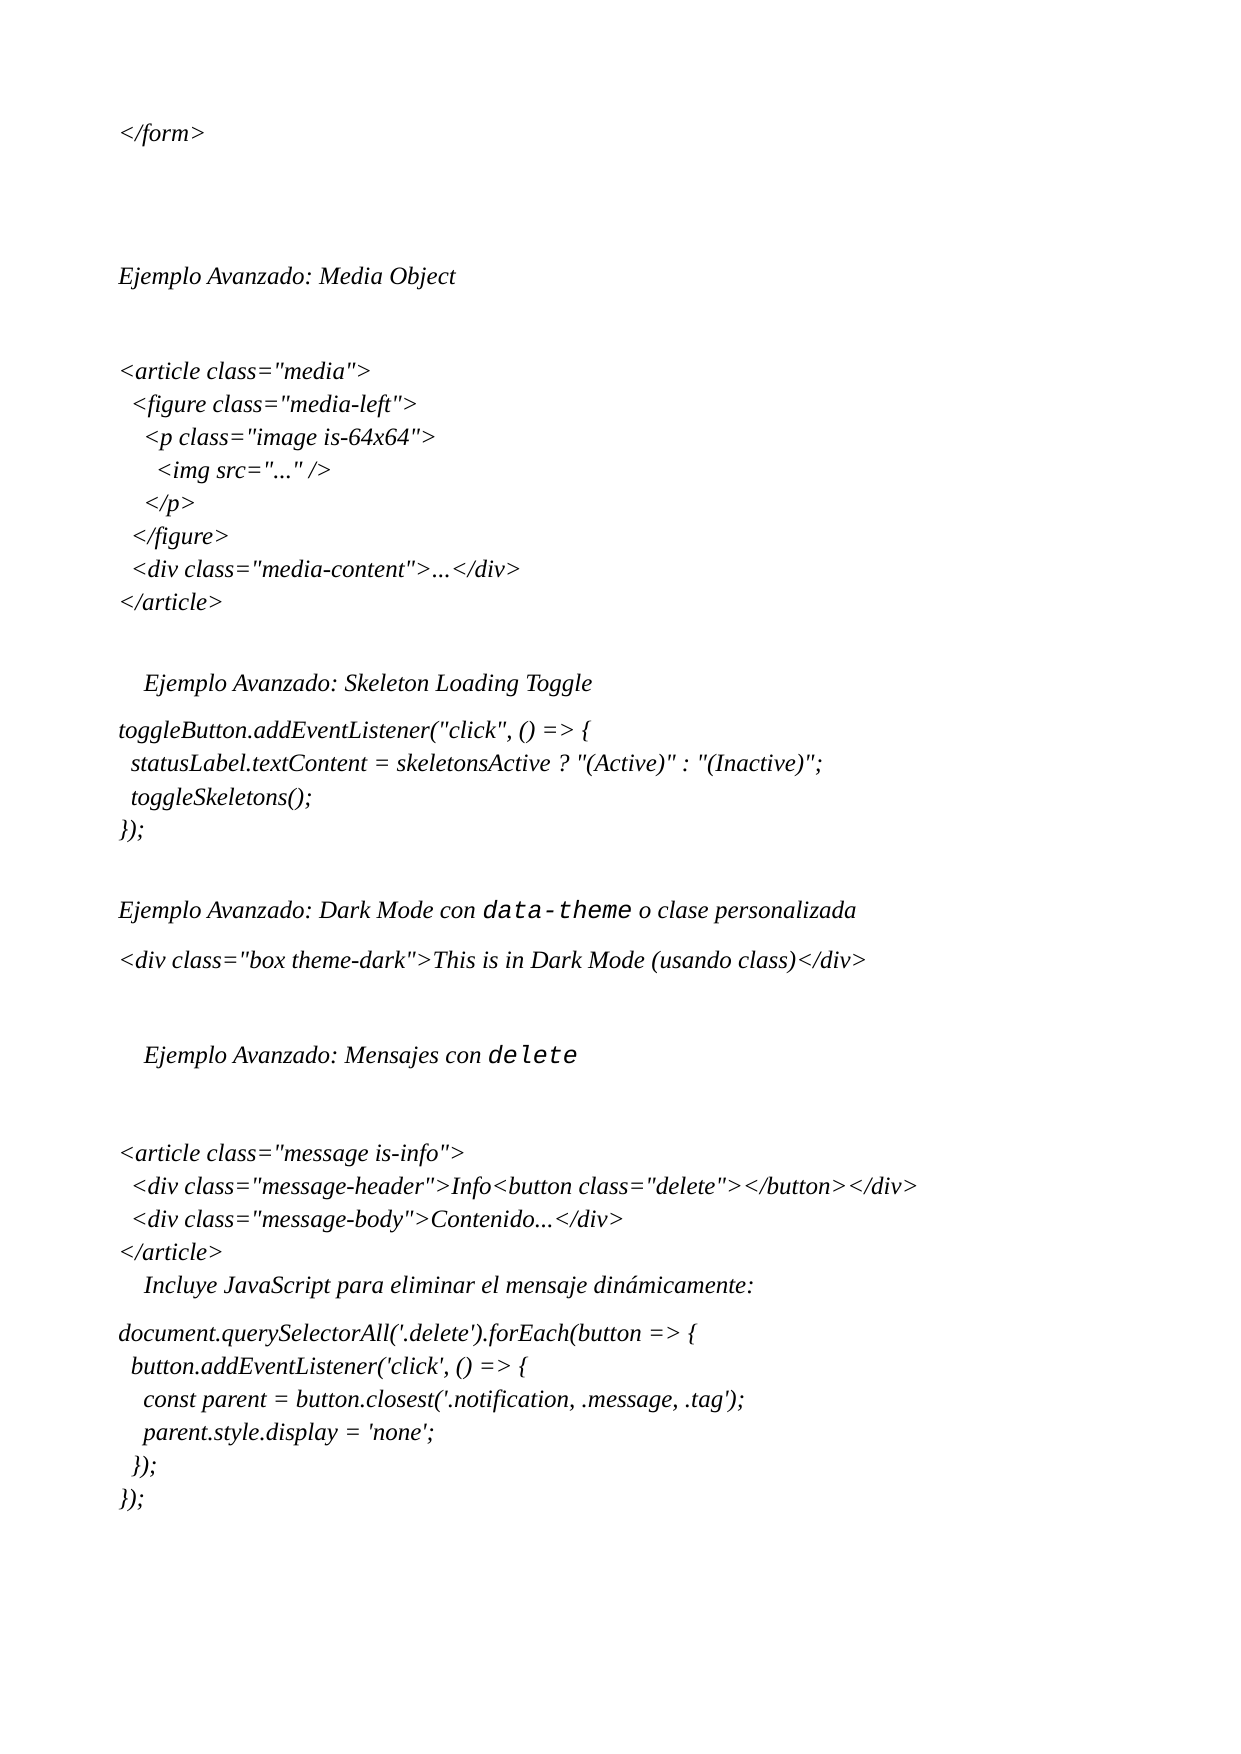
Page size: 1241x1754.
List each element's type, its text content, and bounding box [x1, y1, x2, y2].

text document.querySelectorAll('.delete').forEach(button => { button.addEventListener('click', () => { const parent = button.closest('.notification, .message, .tag'); parent.style.display = 'none'; }); }); [118, 1318, 1122, 1544]
text Ejemplo Avanzado: Dark Mode con data-theme o clase personalizada [118, 895, 1122, 926]
text 🔹 Ejemplo Avanzado: Mensajes con delete [118, 1040, 1122, 1071]
text Ejemplo Avanzado: Media Object [118, 261, 1122, 290]
text toggleButton.addEventListener("click", () => { statusLabel.textContent = skeletonsActive ? "(Active)" : "(Inactive)"; toggleSkeletons(); }); [118, 716, 1122, 876]
text </form> [118, 118, 1122, 147]
text 🔹 Ejemplo Avanzado: Skeleton Loading Toggle [118, 668, 1122, 697]
text <article class="message is-info"> <div class="message-header">Info<button class="delete"></button></div> <div class="message-body">Contenido...</div> </article> 💥 Incluye JavaScript para eliminar el mensaje dinámicamente: [118, 1138, 1122, 1299]
text <article class="media"> <figure class="media-left"> <p class="image is-64x64"> <img src="..." /> </p> </figure> <div class="media-content">...</div> </article> [118, 356, 1122, 649]
text <div class="box theme-dark">This is in Dark Mode (usando class)</div> [118, 945, 1122, 974]
